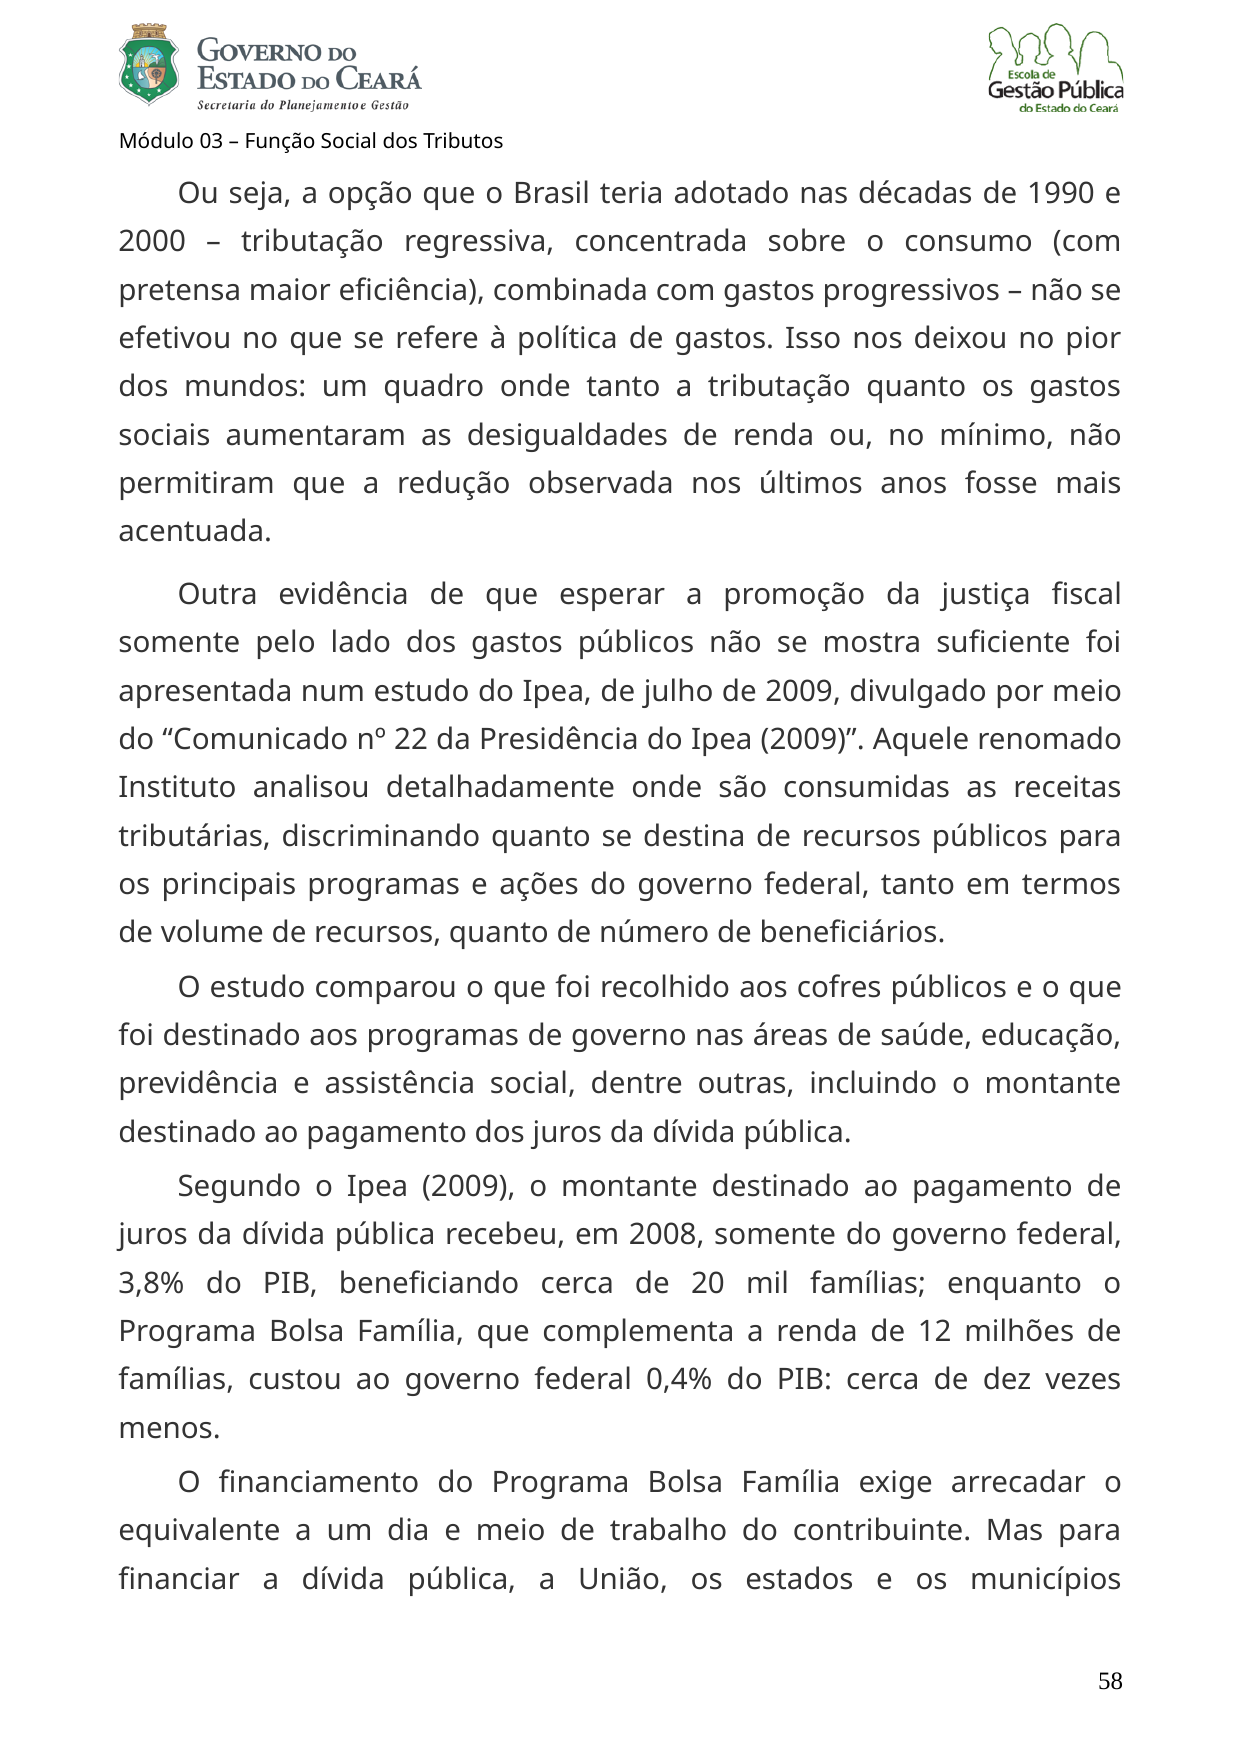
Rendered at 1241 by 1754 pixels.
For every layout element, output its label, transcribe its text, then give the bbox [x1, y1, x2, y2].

text O financiamento do Programa Bolsa Família exige arrecadar o equivalente a um dia e meio de trabalho do contribuinte. Mas para financiar a dívida pública, a União, os estados e os municípios [118, 1461, 1123, 1598]
text Segundo o Ipea (2009), o montante destinado ao pagamento de juros da dívida pública recebeu, em 2008, somente do governo federal, 3,8% do PIB, beneficiando cerca de 20 mil famílias; enquanto o Programa Bolsa Família, que complementa a renda de 12 milhões de famílias, custou ao governo federal 0,4% do PIB: cerca de dez vezes menos. [118, 1165, 1123, 1447]
text Outra evidência de que esperar a promoção da justiça fiscal somente pelo lado dos gastos públicos não se mostra suficiente foi apresentada num estudo do Ipea, de julho de 2009, divulgado por meio do “Comunicado nº 22 da Presidência do Ipea (2009)”. Aquele renomado Instituto analisou detalhadamente onde são consumidas as receitas tributárias, discriminando quanto se destina de recursos públicos para os principais programas e ações do governo federal, tanto em termos de volume de recursos, quanto de número de beneficiários. [118, 573, 1123, 952]
text O estudo comparou o que foi recolhido aos cofres públicos e o que foi destinado aos programas de governo nas áreas de saúde, educação, previdência e assistência social, dentre outras, incluindo o montante destinado ao pagamento dos juros da dívida pública. [118, 966, 1123, 1151]
text Ou seja, a opção que o Brasil teria adotado nas décadas de 1990 e 2000 – tributação regressiva, concentrada sobre o consumo (com pretensa maior eficiência), combinada com gastos progressivos – não se efetivou no que se refere à política de gastos. Isso nos deixou no pior dos mundos: um quadro onde tanto a tributação quanto os gastos sociais aumentaram as desigualdades de renda ou, no mínimo, não permitiram que a redução observada nos últimos anos fosse mais acentuada. [118, 172, 1123, 550]
picture [118, 23, 1124, 112]
